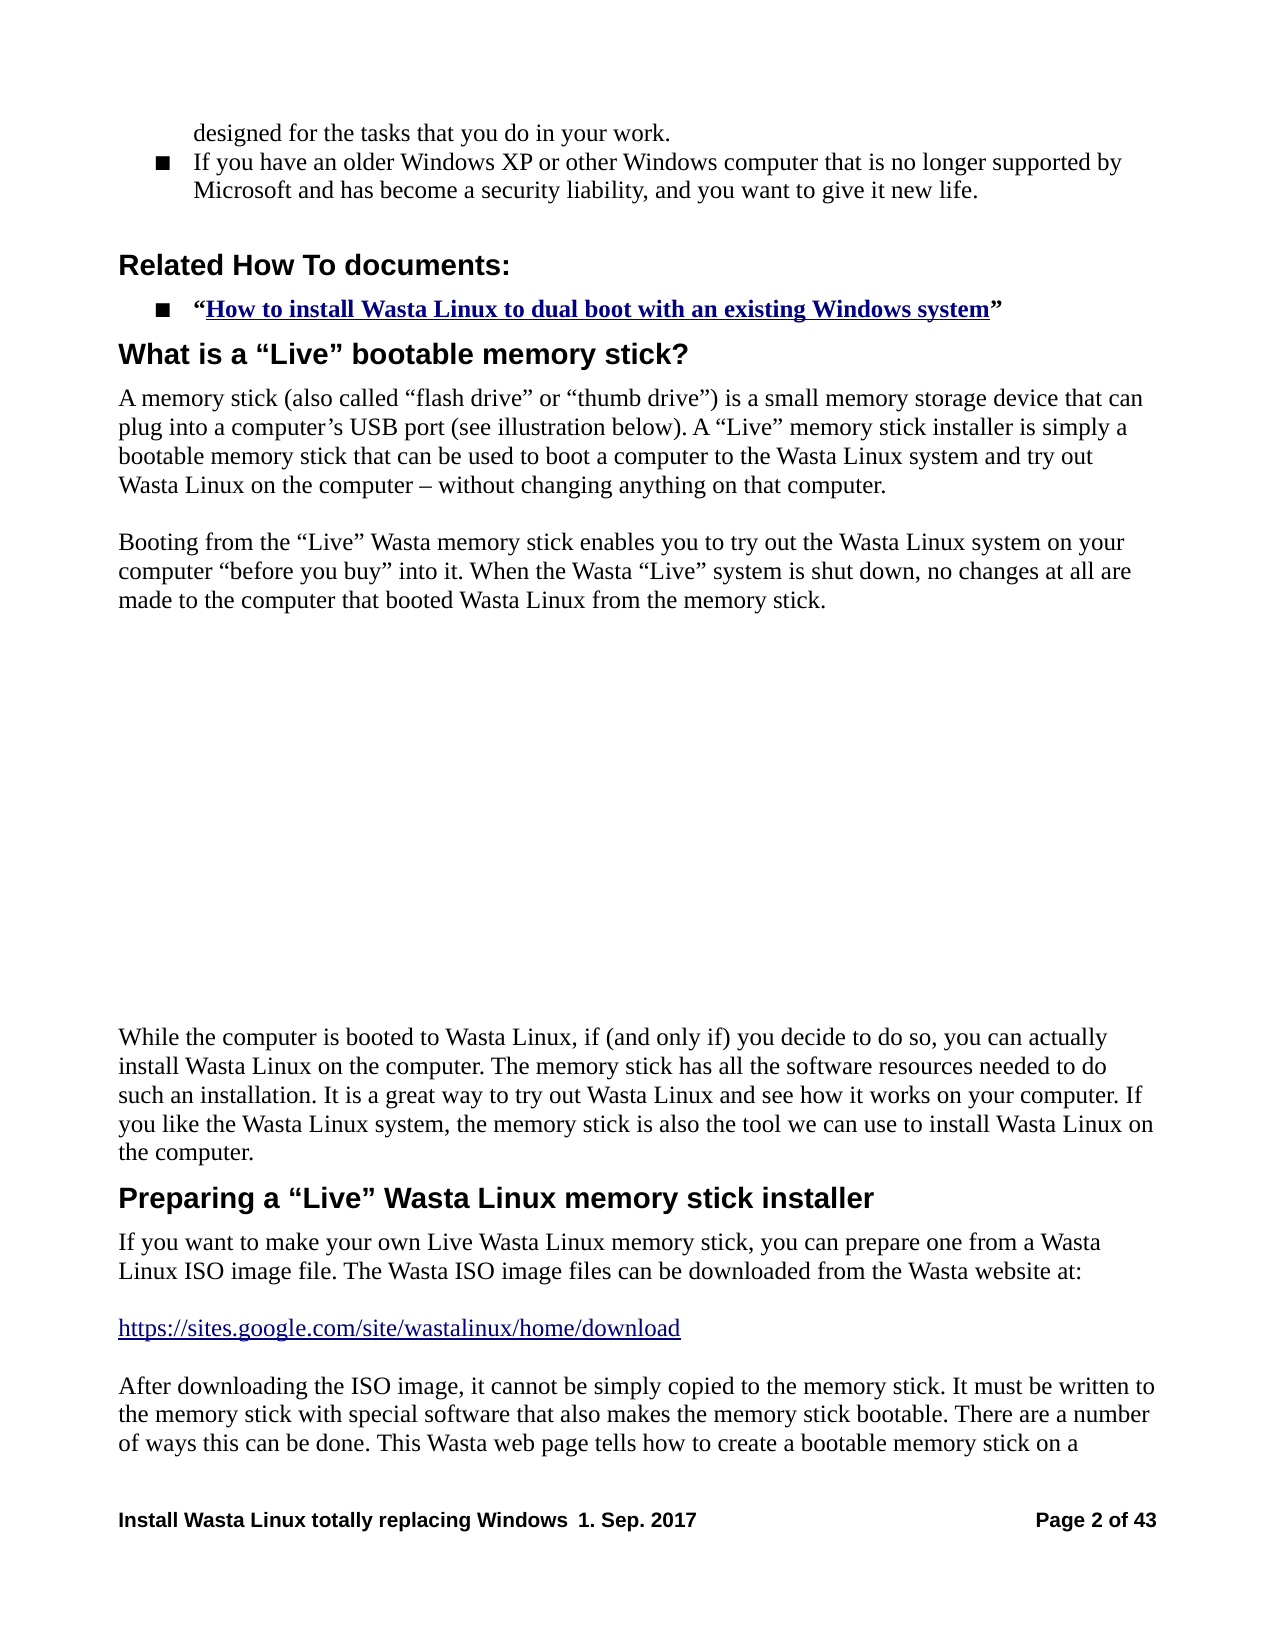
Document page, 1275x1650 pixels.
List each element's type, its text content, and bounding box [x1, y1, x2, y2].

text A memory stick (also called “flash drive” or “thumb drive”) is a small memory storage device that can plug into a computer’s USB port (see illustration below). A “Live” memory stick installer is simply a bootable memory stick that can be used to boot a computer to the Wasta Linux system and try out Wasta Linux on the computer – without changing anything on that computer. [118, 383, 1157, 498]
text https://sites.google.com/site/wastalinux/home/download [118, 1313, 1157, 1342]
list “How to install Wasta Linux to dual boot with an existing Windows system” [156, 294, 1157, 323]
subtitle Related How To documents: [118, 248, 1157, 281]
subtitle Preparing a “Live” Wasta Linux memory stick installer [118, 1181, 1157, 1214]
text After downloading the ISO image, it cannot be simply copied to the memory stick. It must be written to the memory stick with special software that also makes the memory stick bootable. There are a number of ways this can be done. This Wasta web page tells how to create a bootable memory stick on a [118, 1371, 1157, 1457]
list designed for the tasks that you do in your work. [156, 118, 1157, 147]
list If you have an older Windows XP or other Windows computer that is no longer supported by Microsoft and has become a security liability, and you want to give it new life. [156, 147, 1157, 204]
subtitle What is a “Live” bootable memory stick? [118, 337, 1157, 371]
text If you want to make your own Live Wasta Linux memory stick, you can prepare one from a Wasta Linux ISO image file. The Wasta ISO image files can be downloaded from the Wasta website at: [118, 1227, 1157, 1284]
text Booting from the “Live” Wasta memory stick enables you to try out the Wasta Linux system on your computer “before you buy” into it. When the Wasta “Live” system is shut down, no changes at all are made to the computer that booted Wasta Linux from the memory stick. [118, 527, 1157, 613]
text While the computer is booted to Wasta Linux, if (and only if) you decide to do so, you can actually install Wasta Linux on the computer. The memory stick has all the software resources needed to do such an installation. It is a great way to try out Wasta Linux and see how it works on your computer. If you like the Wasta Linux system, the memory stick is also the tool we can use to install Wasta Linux on the computer. [118, 1022, 1157, 1166]
